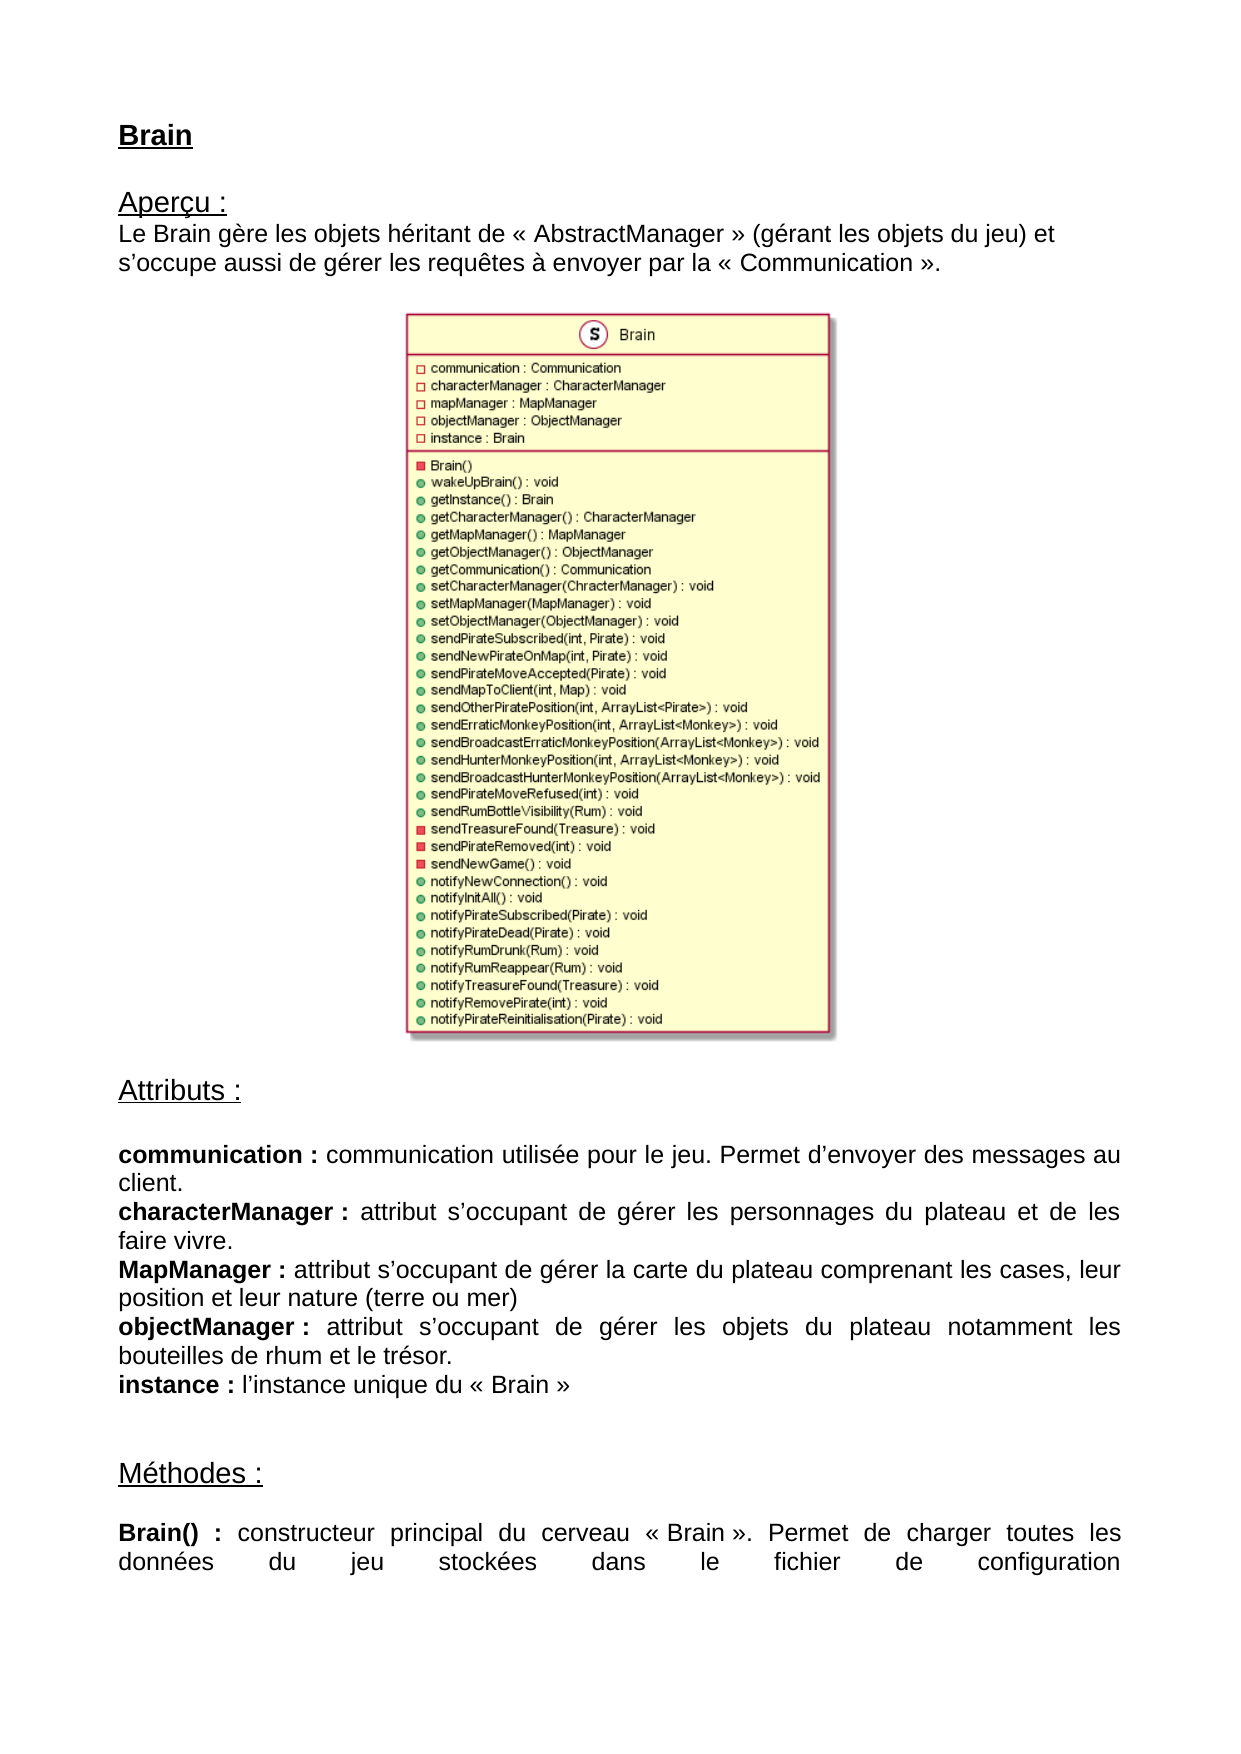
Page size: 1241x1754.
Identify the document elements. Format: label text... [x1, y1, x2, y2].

text Le Brain gère les objets héritant de « AbstractManager » (gérant les objets du jeu) et s’occupe aussi de gérer les requêtes à envoyer par la « Communication ». [118, 219, 1122, 276]
text objectManager : attribut s’occupant de gérer les objets du plateau notamment les bouteilles de rhum et le trésor. [118, 1312, 1122, 1369]
text Brain() : constructeur principal du cerveau « Brain ». Permet de charger toutes les données du jeu stockées dans le fichier de configuration [118, 1518, 1122, 1576]
text Aperçu : [118, 185, 1122, 219]
text Méthodes : [118, 1456, 1122, 1489]
text Attributs : [118, 1072, 1122, 1106]
text characterManager : attribut s’occupant de gérer les personnages du plateau et de les faire vivre. [118, 1197, 1122, 1254]
text MapManager : attribut s’occupant de gérer la carte du plateau comprenant les cases, leur position et leur nature (terre ou mer) [118, 1254, 1122, 1312]
text instance : l’instance unique du « Brain » [118, 1369, 1122, 1398]
picture [399, 305, 841, 1044]
text Brain [118, 118, 1122, 152]
text communication : communication utilisée pour le jeu. Permet d’envoyer des messages au client. [118, 1139, 1122, 1197]
